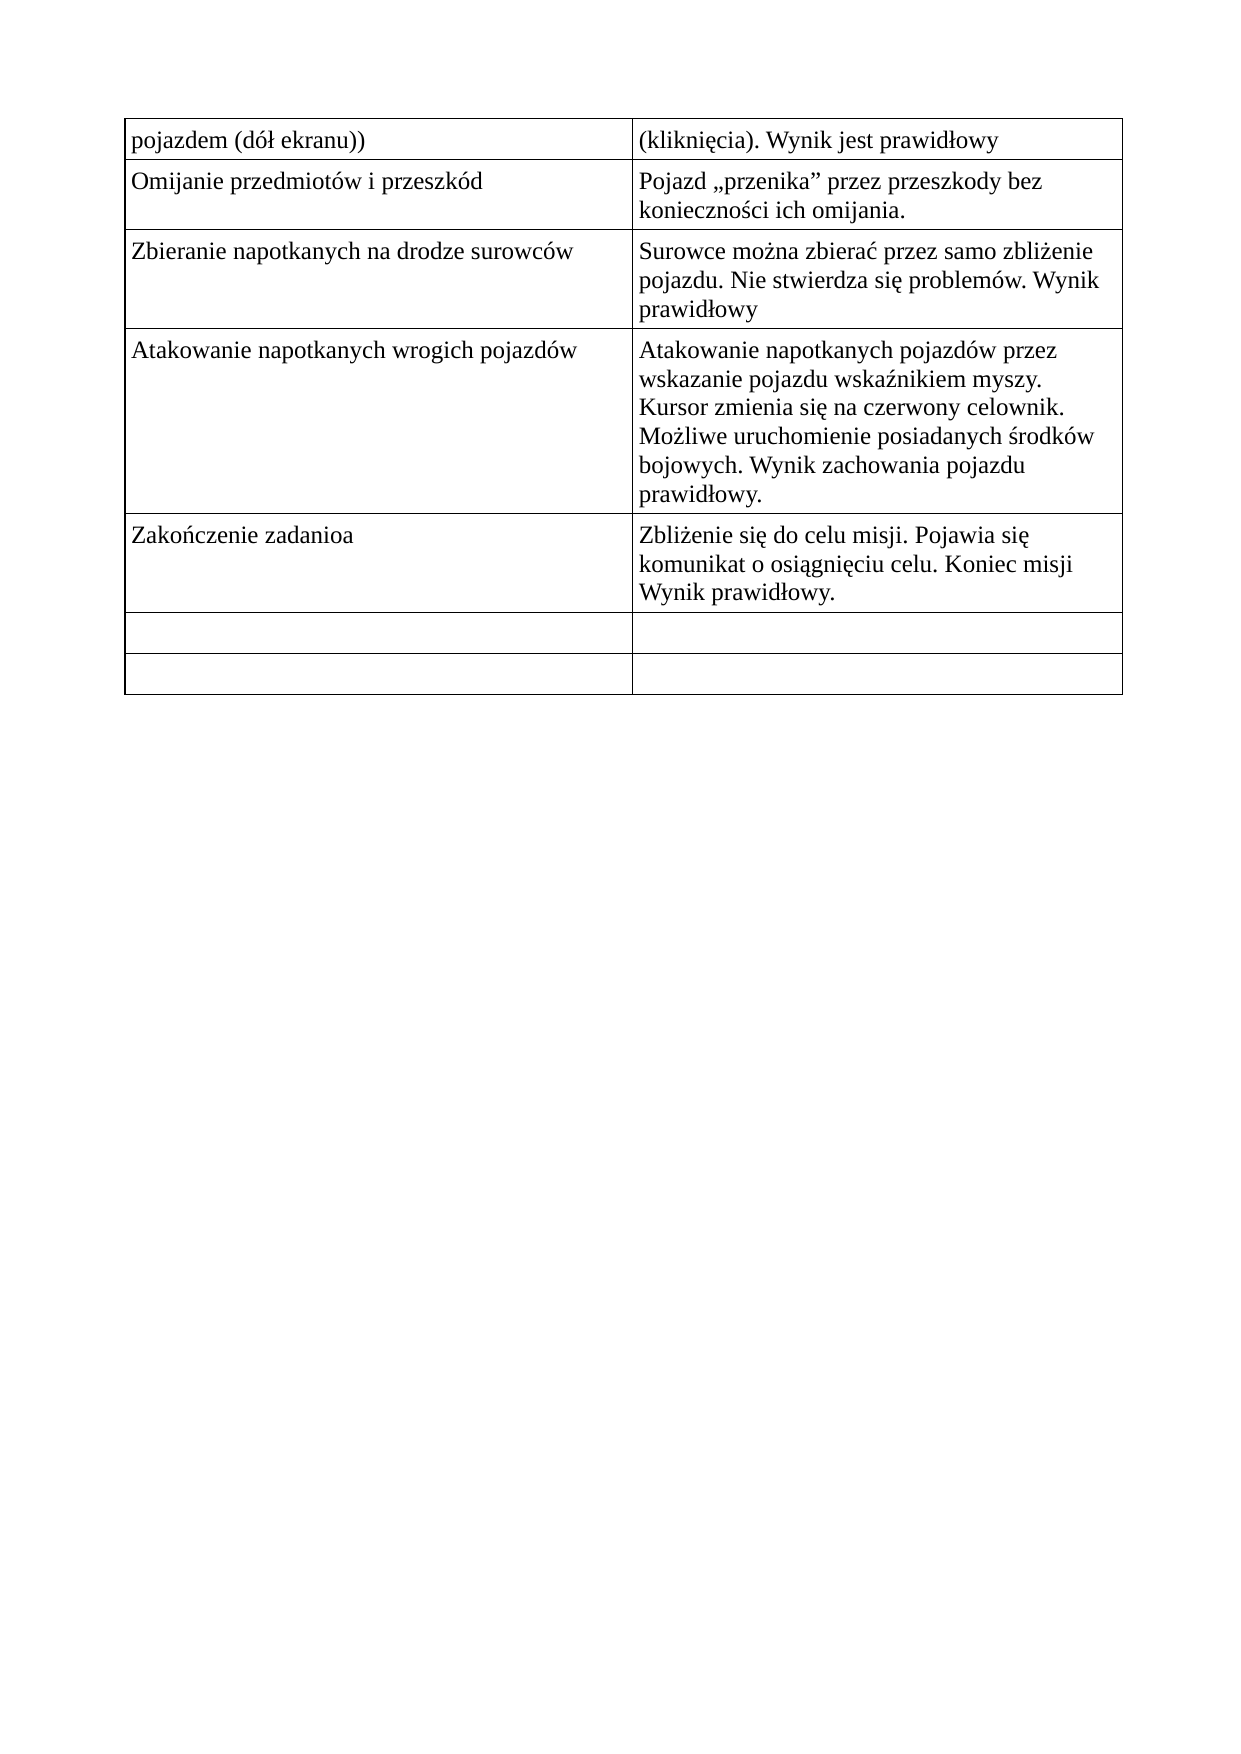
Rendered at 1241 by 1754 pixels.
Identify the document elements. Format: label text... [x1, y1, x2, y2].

table_cell Atakowanie napotkanych wrogich pojazdów [126, 329, 632, 513]
table_cell [633, 613, 1122, 653]
table_cell pojazdem (dół ekranu)) [126, 119, 632, 159]
table_cell Zbliżenie się do celu misji. Pojawia się komunikat o osiągnięciu celu. Koniec misji Wynik prawidłowy. [633, 514, 1122, 612]
table_cell Surowce można zbierać przez samo zbliżenie pojazdu. Nie stwierdza się problemów. Wynik prawidłowy [633, 230, 1122, 328]
table_cell [126, 654, 632, 694]
table_cell Zakończenie zadanioa [126, 514, 632, 612]
table_cell Atakowanie napotkanych pojazdów przez wskazanie pojazdu wskaźnikiem myszy. Kursor zmienia się na czerwony celownik. Możliwe uruchomienie posiadanych środków bojowych. Wynik zachowania pojazdu prawidłowy. [633, 329, 1122, 513]
table_cell (kliknięcia). Wynik jest prawidłowy [633, 119, 1122, 159]
table_cell [633, 654, 1122, 694]
table_cell [126, 613, 632, 653]
table_cell Omijanie przedmiotów i przeszkód [126, 160, 632, 229]
table_cell Zbieranie napotkanych na drodze surowców [126, 230, 632, 328]
table_cell Pojazd „przenika” przez przeszkody bez konieczności ich omijania. [633, 160, 1122, 229]
